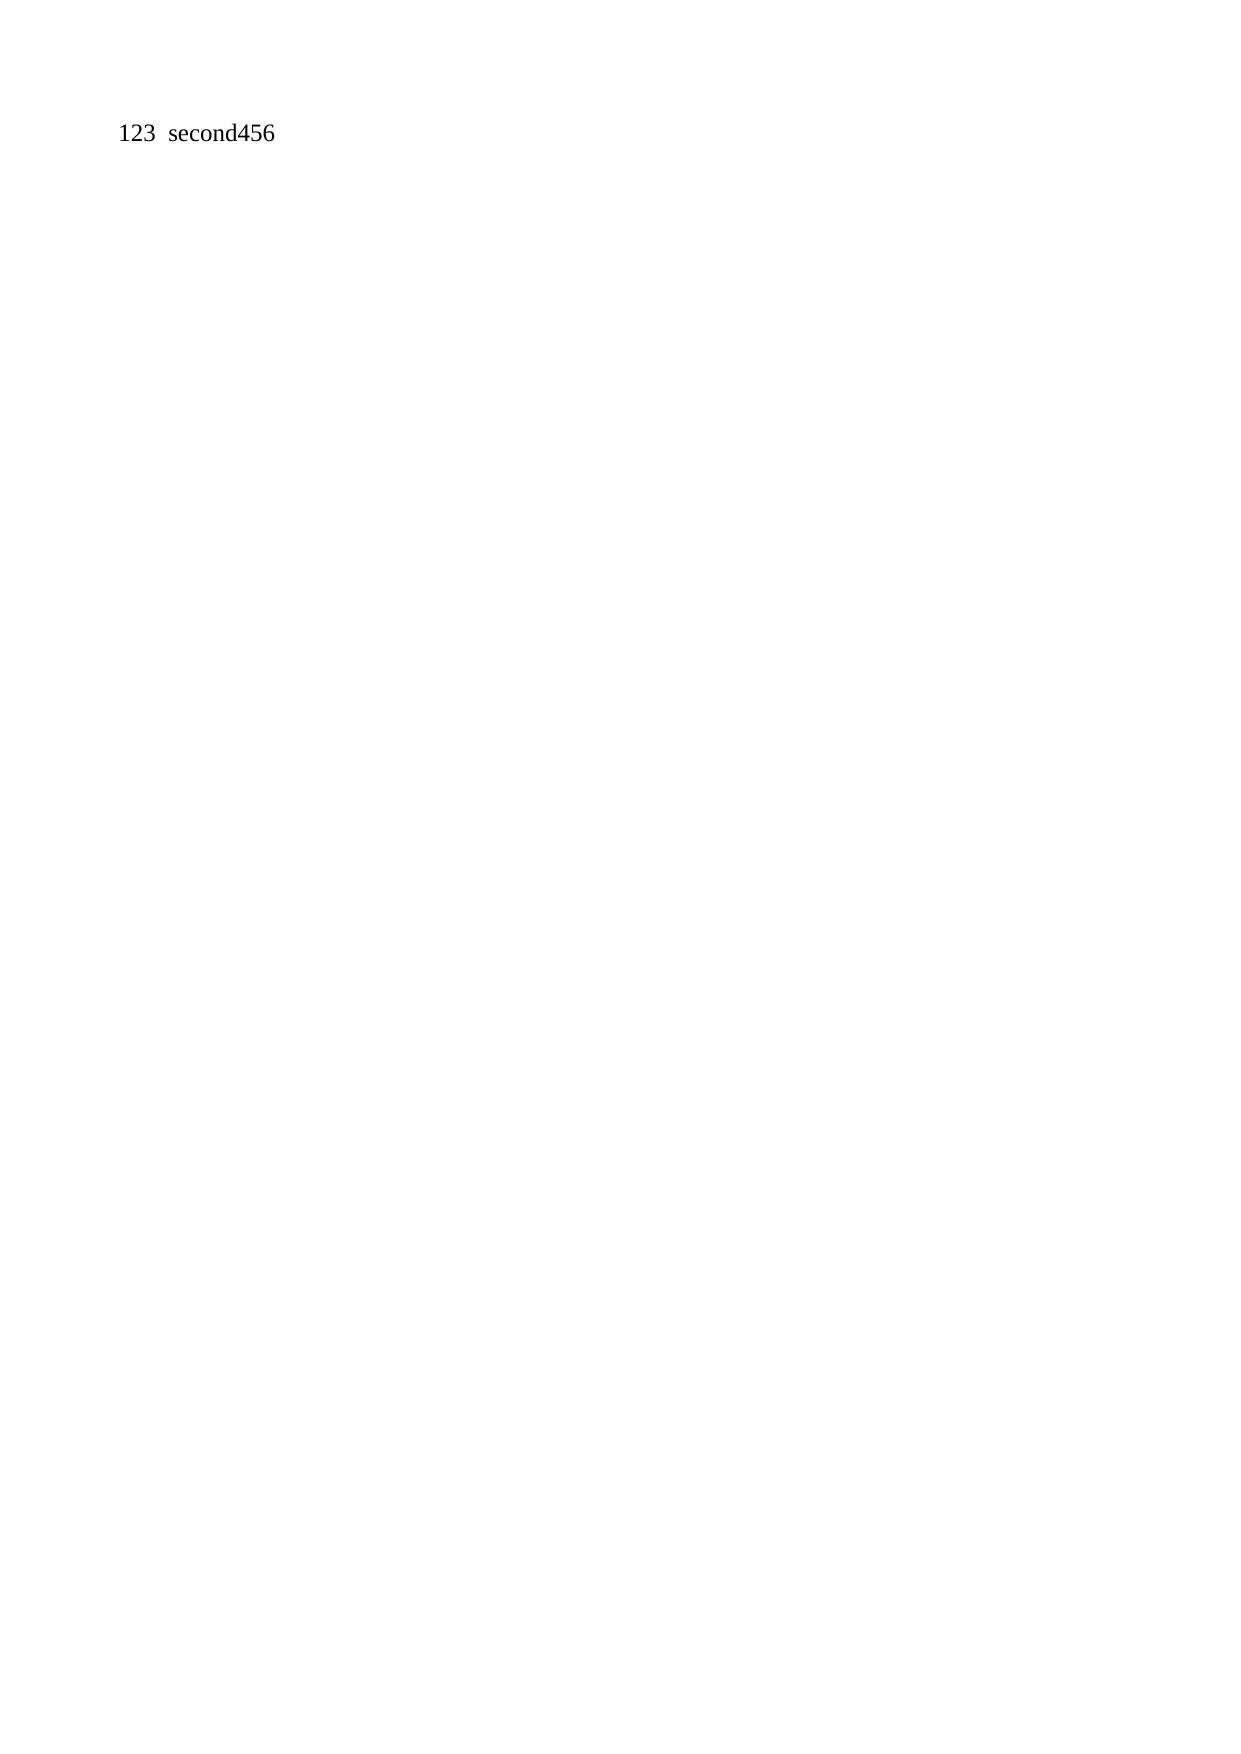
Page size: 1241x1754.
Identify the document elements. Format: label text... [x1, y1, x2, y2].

text 123 second456 [118, 118, 1122, 147]
